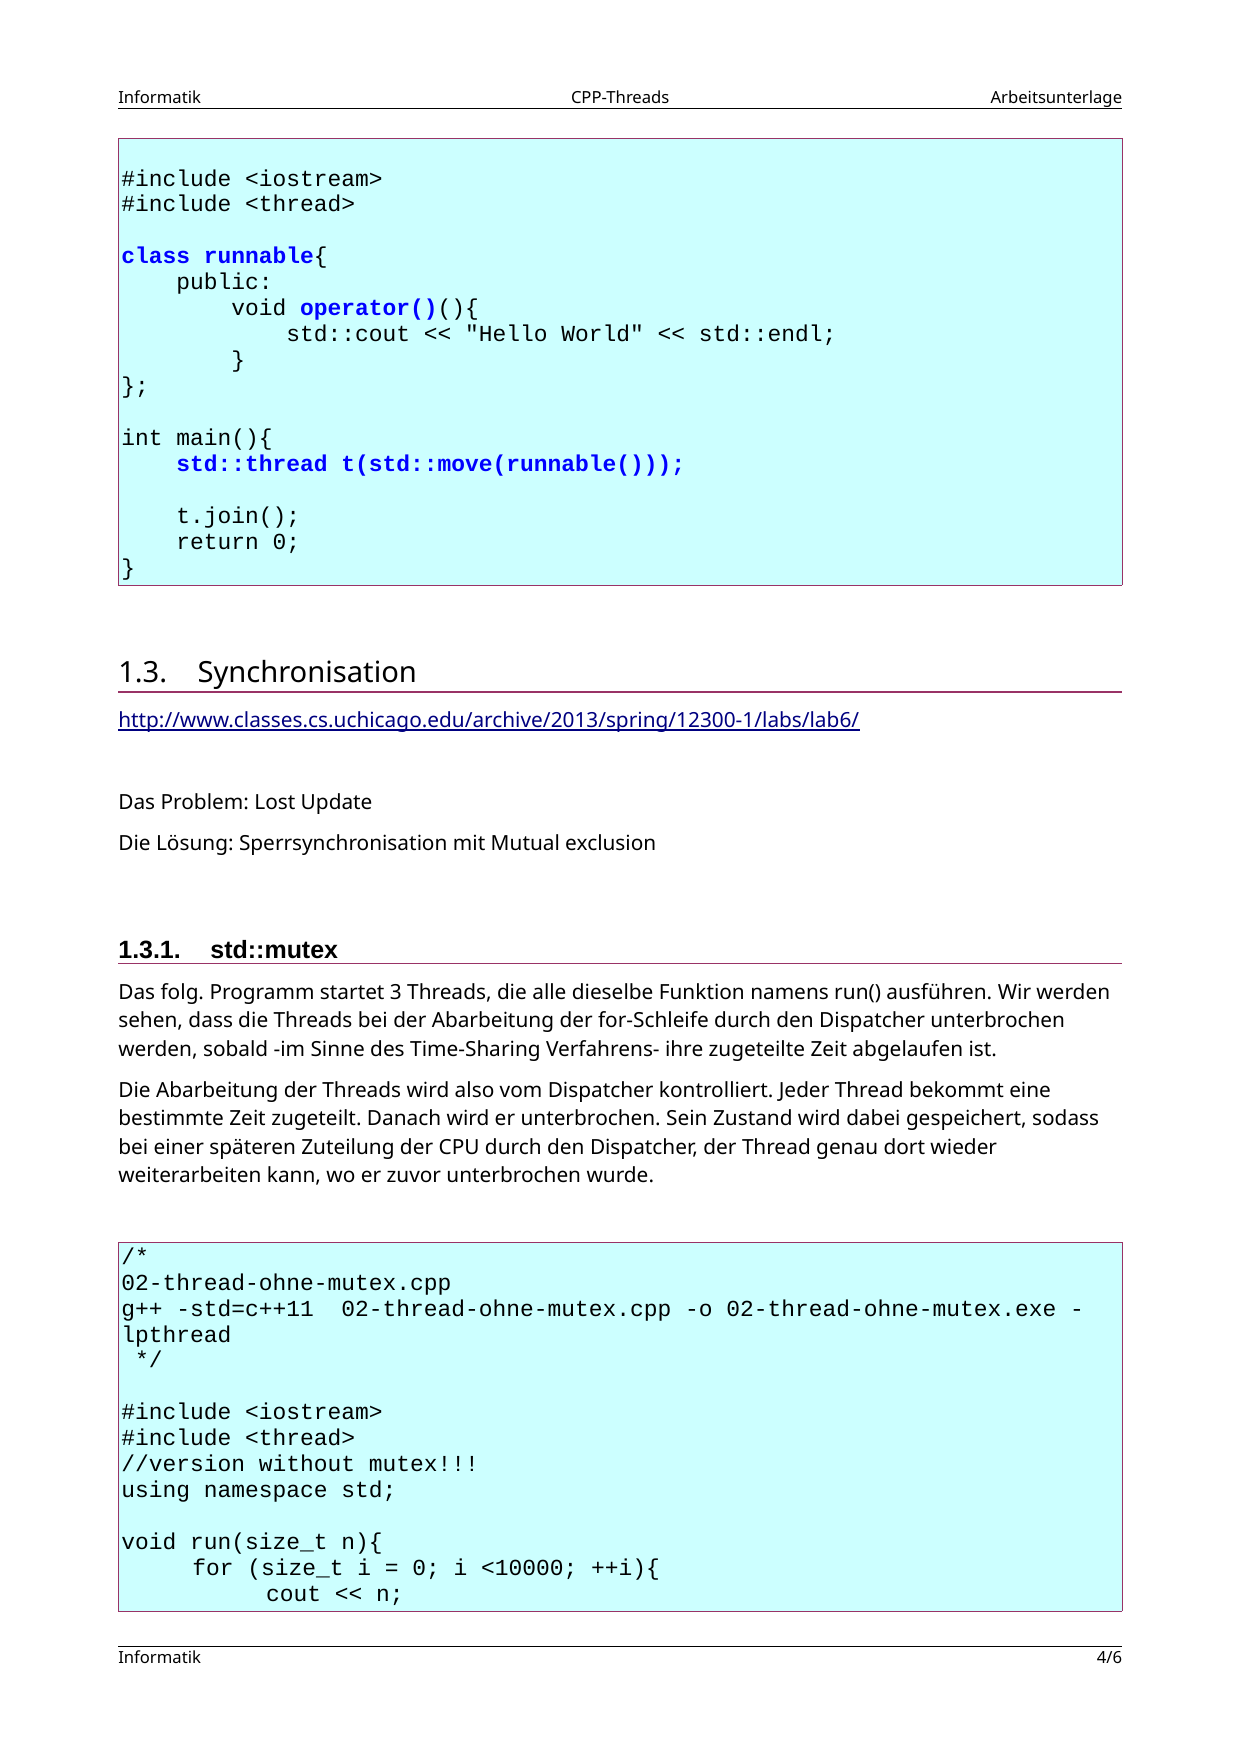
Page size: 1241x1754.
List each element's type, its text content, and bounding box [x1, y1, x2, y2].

text return 0; [119, 527, 1122, 553]
text Die Lösung: Sperrsynchronisation mit Mutual exclusion [118, 828, 1122, 856]
text public: [119, 268, 1122, 293]
text void operator()(){ [119, 293, 1122, 319]
subtitle Synchronisation [118, 651, 1122, 691]
text */ [119, 1346, 1122, 1372]
text t.join(); [119, 501, 1122, 527]
text std::thread t(std::move(runnable())); [119, 449, 1122, 475]
text http://www.classes.cs.uchicago.edu/archive/2013/spring/12300-1/labs/lab6/ [118, 705, 1122, 733]
subtitle std::mutex [118, 935, 1122, 963]
text using namespace std; [119, 1476, 1122, 1501]
text #include <thread> [119, 190, 1122, 216]
text #include <iostream> [119, 1398, 1122, 1424]
text g++ -std=c++11 02-thread-ohne-mutex.cpp -o 02-thread-ohne-mutex.exe -lpthread [119, 1294, 1122, 1346]
text } [119, 553, 1122, 585]
text } [119, 345, 1122, 371]
text int main(){ [119, 423, 1122, 449]
text #include <iostream> [119, 164, 1122, 190]
text std::cout << "Hello World" << std::endl; [119, 319, 1122, 345]
text cout << n; [119, 1579, 1122, 1611]
text /* [119, 1243, 1122, 1268]
text //version without mutex!!! [119, 1449, 1122, 1476]
text Das folg. Programm startet 3 Threads, die alle dieselbe Funktion namens run() ausführen. Wir werden sehen, dass die Threads bei der Abarbeitung der for-Schleife durch den Dispatcher unterbrochen werden, sobald -im Sinne des Time-Sharing Verfahrens- ihre zugeteilte Zeit abgelaufen ist. [118, 977, 1122, 1062]
text }; [119, 371, 1122, 397]
text Das Problem: Lost Update [118, 787, 1122, 815]
text for (size_t i = 0; i <10000; ++i){ [119, 1553, 1122, 1579]
text 02-thread-ohne-mutex.cpp [119, 1268, 1122, 1294]
text Die Abarbeitung der Threads wird also vom Dispatcher kontrolliert. Jeder Thread bekommt eine bestimmte Zeit zugeteilt. Danach wird er unterbrochen. Sein Zustand wird dabei gespeichert, sodass bei einer späteren Zuteilung der CPU durch den Dispatcher, der Thread genau dort wieder weiterarbeiten kann, wo er zuvor unterbrochen wurde. [118, 1075, 1122, 1189]
text class runnable{ [119, 242, 1122, 268]
text #include <thread> [119, 1424, 1122, 1449]
text void run(size_t n){ [119, 1527, 1122, 1553]
